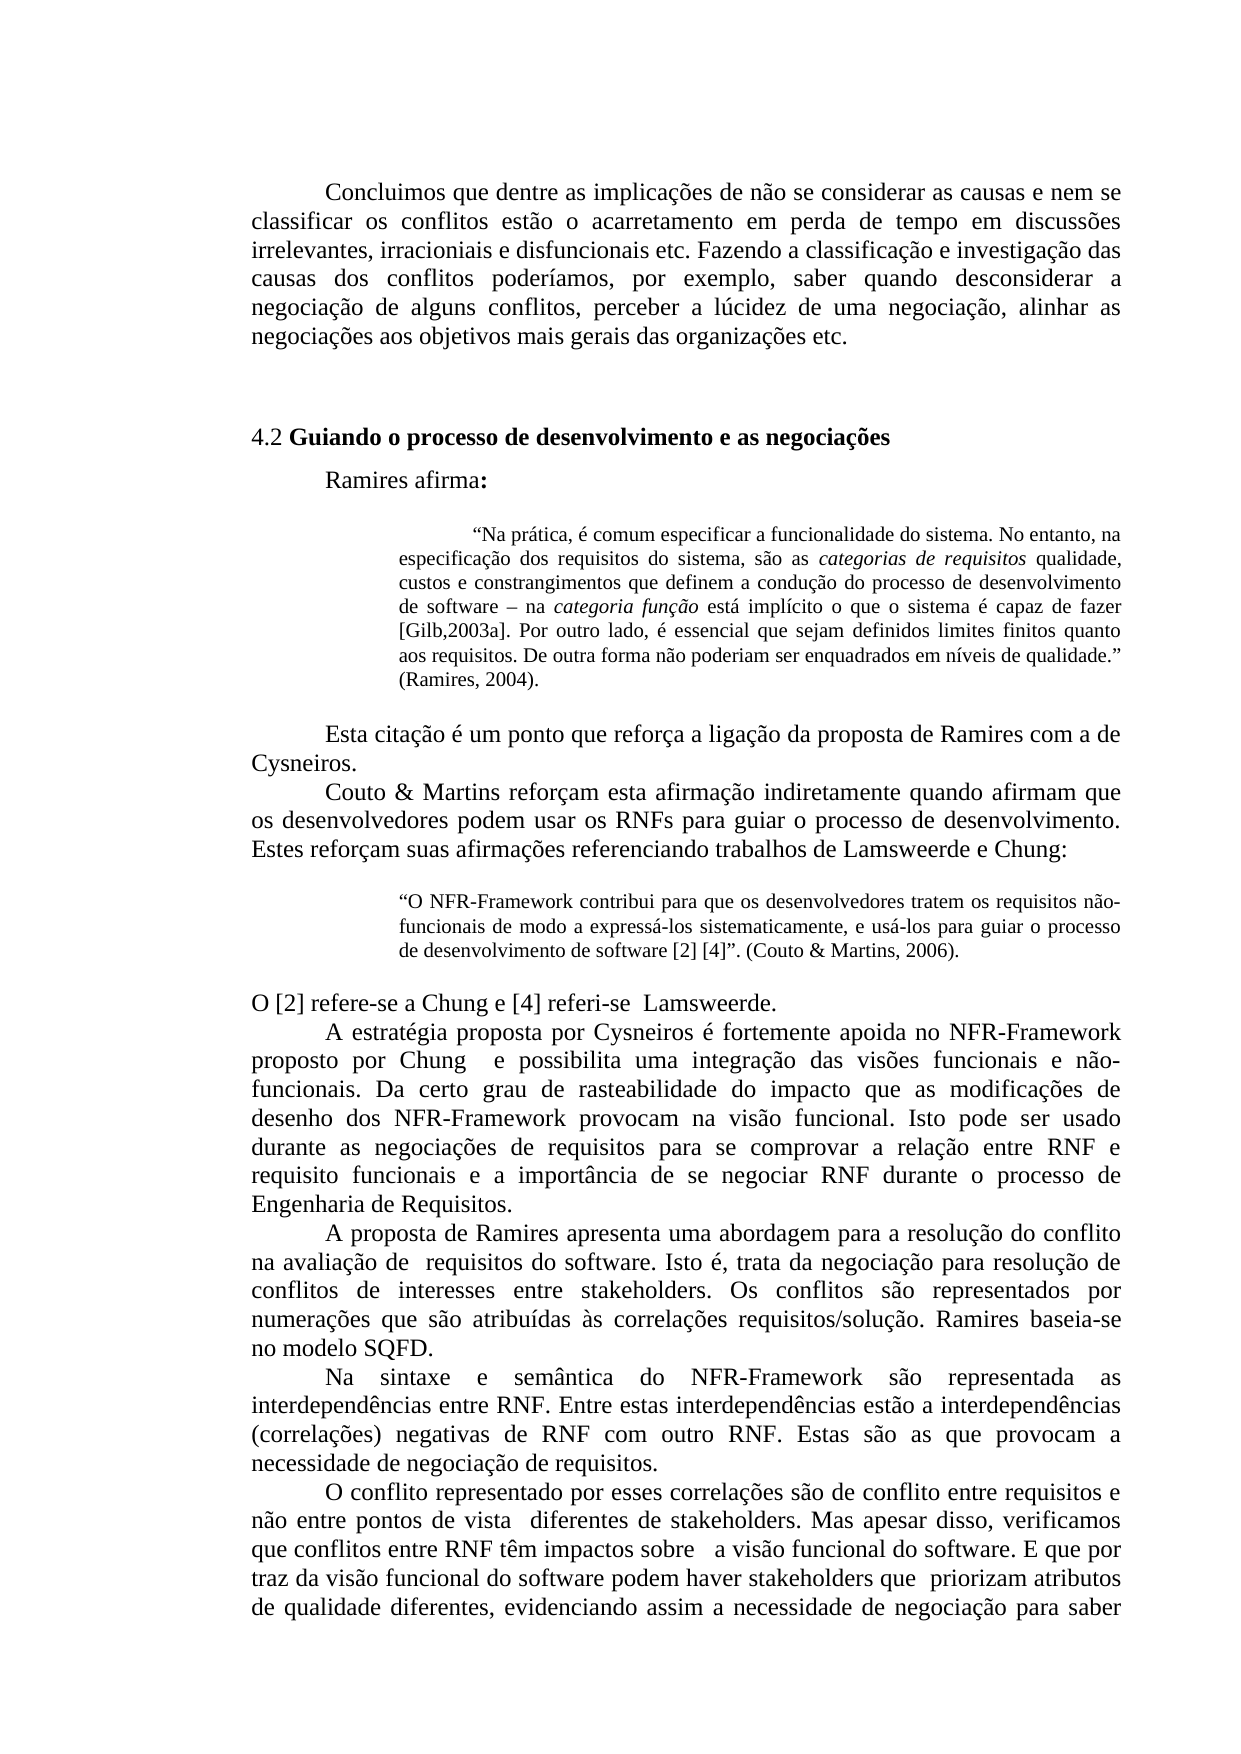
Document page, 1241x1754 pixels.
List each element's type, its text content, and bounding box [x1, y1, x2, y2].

text 4.2 Guiando o processo de desenvolvimento e as negociações [251, 422, 1122, 450]
text A proposta de Ramires apresenta uma abordagem para a resolução do conflito na avaliação de requisitos do software. Isto é, trata da negociação para resolução de conflitos de interesses entre stakeholders. Os conflitos são representados por numerações que são atribuídas às correlações requisitos/solução. Ramires baseia-se no modelo SQFD. [251, 1218, 1122, 1362]
text “O NFR-Framework contribui para que os desenvolvedores tratem os requisitos não-funcionais de modo a expressá-los sistematicamente, e usá-los para guiar o processo de desenvolvimento de software [2] [4]”. (Couto & Martins, 2006). [398, 889, 1122, 962]
text Couto & Martins reforçam esta afirmação indiretamente quando afirmam que os desenvolvedores podem usar os RNFs para guiar o processo de desenvolvimento. Estes reforçam suas afirmações referenciando trabalhos de Lamsweerde e Chung: [251, 777, 1122, 863]
text Na sintaxe e semântica do NFR-Framework são representada as interdependências entre RNF. Entre estas interdependências estão a interdependências (correlações) negativas de RNF com outro RNF. Estas são as que provocam a necessidade de negociação de requisitos. [251, 1362, 1122, 1477]
text Ramires afirma: [251, 465, 1122, 493]
text O conflito representado por esses correlações são de conflito entre requisitos e não entre pontos de vista diferentes de stakeholders. Mas apesar disso, verificamos que conflitos entre RNF têm impactos sobre a visão funcional do software. E que por traz da visão funcional do software podem haver stakeholders que priorizam atributos de qualidade diferentes, evidenciando assim a necessidade de negociação para saber [251, 1477, 1122, 1621]
text Concluimos que dentre as implicações de não se considerar as causas e nem se classificar os conflitos estão o acarretamento em perda de tempo em discussões irrelevantes, irracioniais e disfuncionais etc. Fazendo a classificação e investigação das causas dos conflitos poderíamos, por exemplo, saber quando desconsiderar a negociação de alguns conflitos, perceber a lúcidez de uma negociação, alinhar as negociações aos objetivos mais gerais das organizações etc. [251, 177, 1122, 350]
text O [2] refere-se a Chung e [4] referi-se Lamsweerde. [251, 988, 1122, 1017]
text A estratégia proposta por Cysneiros é fortemente apoida no NFR-Framework proposto por Chung e possibilita uma integração das visões funcionais e não-funcionais. Da certo grau de rasteabilidade do impacto que as modificações de desenho dos NFR-Framework provocam na visão funcional. Isto pode ser usado durante as negociações de requisitos para se comprovar a relação entre RNF e requisito funcionais e a importância de se negociar RNF durante o processo de Engenharia de Requisitos. [251, 1017, 1122, 1218]
text “Na prática, é comum especificar a funcionalidade do sistema. No entanto, na especificação dos requisitos do sistema, são as categorias de requisitos qualidade, custos e constrangimentos que definem a condução do processo de desenvolvimento de software – na categoria função está implícito o que o sistema é capaz de fazer [Gilb,2003a]. Por outro lado, é essencial que sejam definidos limites finitos quanto aos requisitos. De outra forma não poderiam ser enquadrados em níveis de qualidade.” (Ramires, 2004). [398, 522, 1122, 691]
text Esta citação é um ponto que reforça a ligação da proposta de Ramires com a de Cysneiros. [251, 719, 1122, 777]
